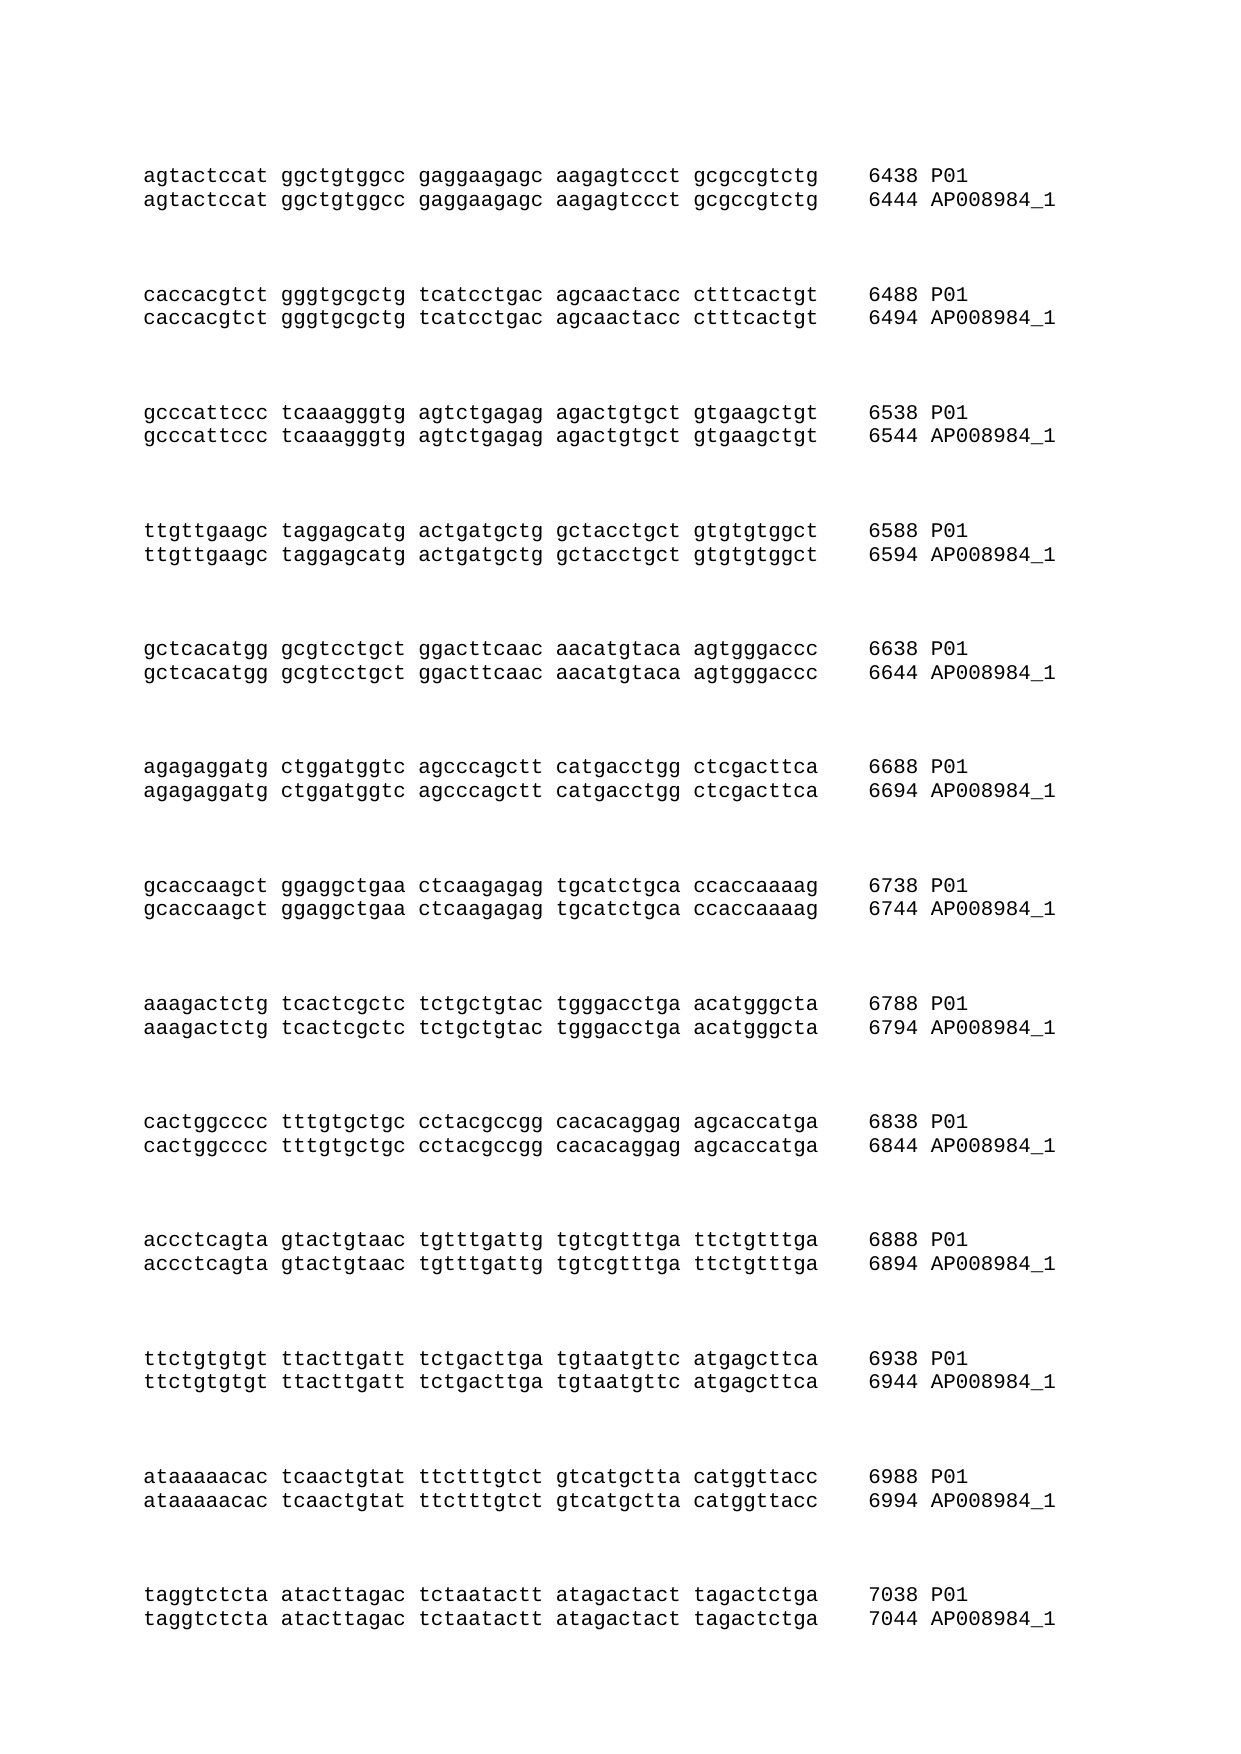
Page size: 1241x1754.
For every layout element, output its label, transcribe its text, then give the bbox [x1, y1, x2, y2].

text agagaggatg ctggatggtc agcccagctt catgacctgg ctcgacttca 6688 P01 [118, 757, 1122, 780]
text ataaaaacac tcaactgtat ttctttgtct gtcatgctta catggttacc 6994 AP008984_1 [118, 1489, 1122, 1513]
text taggtctcta atacttagac tctaatactt atagactact tagactctga 7038 P01 [118, 1584, 1122, 1608]
text aaagactctg tcactcgctc tctgctgtac tgggacctga acatgggcta 6794 AP008984_1 [118, 1017, 1122, 1040]
text taggtctcta atacttagac tctaatactt atagactact tagactctga 7044 AP008984_1 [118, 1608, 1122, 1631]
text cactggcccc tttgtgctgc cctacgccgg cacacaggag agcaccatga 6844 AP008984_1 [118, 1135, 1122, 1158]
text accctcagta gtactgtaac tgtttgattg tgtcgtttga ttctgtttga 6888 P01 [118, 1229, 1122, 1253]
text aaagactctg tcactcgctc tctgctgtac tgggacctga acatgggcta 6788 P01 [118, 993, 1122, 1017]
text gctcacatgg gcgtcctgct ggacttcaac aacatgtaca agtgggaccc 6638 P01 [118, 638, 1122, 662]
text gctcacatgg gcgtcctgct ggacttcaac aacatgtaca agtgggaccc 6644 AP008984_1 [118, 662, 1122, 686]
text ttctgtgtgt ttacttgatt tctgacttga tgtaatgttc atgagcttca 6944 AP008984_1 [118, 1371, 1122, 1395]
text gcaccaagct ggaggctgaa ctcaagagag tgcatctgca ccaccaaaag 6744 AP008984_1 [118, 898, 1122, 922]
text caccacgtct gggtgcgctg tcatcctgac agcaactacc ctttcactgt 6488 P01 [118, 284, 1122, 307]
text agagaggatg ctggatggtc agcccagctt catgacctgg ctcgacttca 6694 AP008984_1 [118, 780, 1122, 804]
text cactggcccc tttgtgctgc cctacgccgg cacacaggag agcaccatga 6838 P01 [118, 1111, 1122, 1135]
text caccacgtct gggtgcgctg tcatcctgac agcaactacc ctttcactgt 6494 AP008984_1 [118, 307, 1122, 331]
text gcccattccc tcaaagggtg agtctgagag agactgtgct gtgaagctgt 6538 P01 [118, 402, 1122, 426]
text agtactccat ggctgtggcc gaggaagagc aagagtccct gcgccgtctg 6438 P01 [118, 165, 1122, 189]
text ttgttgaagc taggagcatg actgatgctg gctacctgct gtgtgtggct 6588 P01 [118, 520, 1122, 544]
text ataaaaacac tcaactgtat ttctttgtct gtcatgctta catggttacc 6988 P01 [118, 1466, 1122, 1489]
text agtactccat ggctgtggcc gaggaagagc aagagtccct gcgccgtctg 6444 AP008984_1 [118, 189, 1122, 213]
text gcaccaagct ggaggctgaa ctcaagagag tgcatctgca ccaccaaaag 6738 P01 [118, 875, 1122, 898]
text ttgttgaagc taggagcatg actgatgctg gctacctgct gtgtgtggct 6594 AP008984_1 [118, 544, 1122, 567]
text ttctgtgtgt ttacttgatt tctgacttga tgtaatgttc atgagcttca 6938 P01 [118, 1348, 1122, 1371]
text gcccattccc tcaaagggtg agtctgagag agactgtgct gtgaagctgt 6544 AP008984_1 [118, 426, 1122, 449]
text accctcagta gtactgtaac tgtttgattg tgtcgtttga ttctgtttga 6894 AP008984_1 [118, 1253, 1122, 1277]
